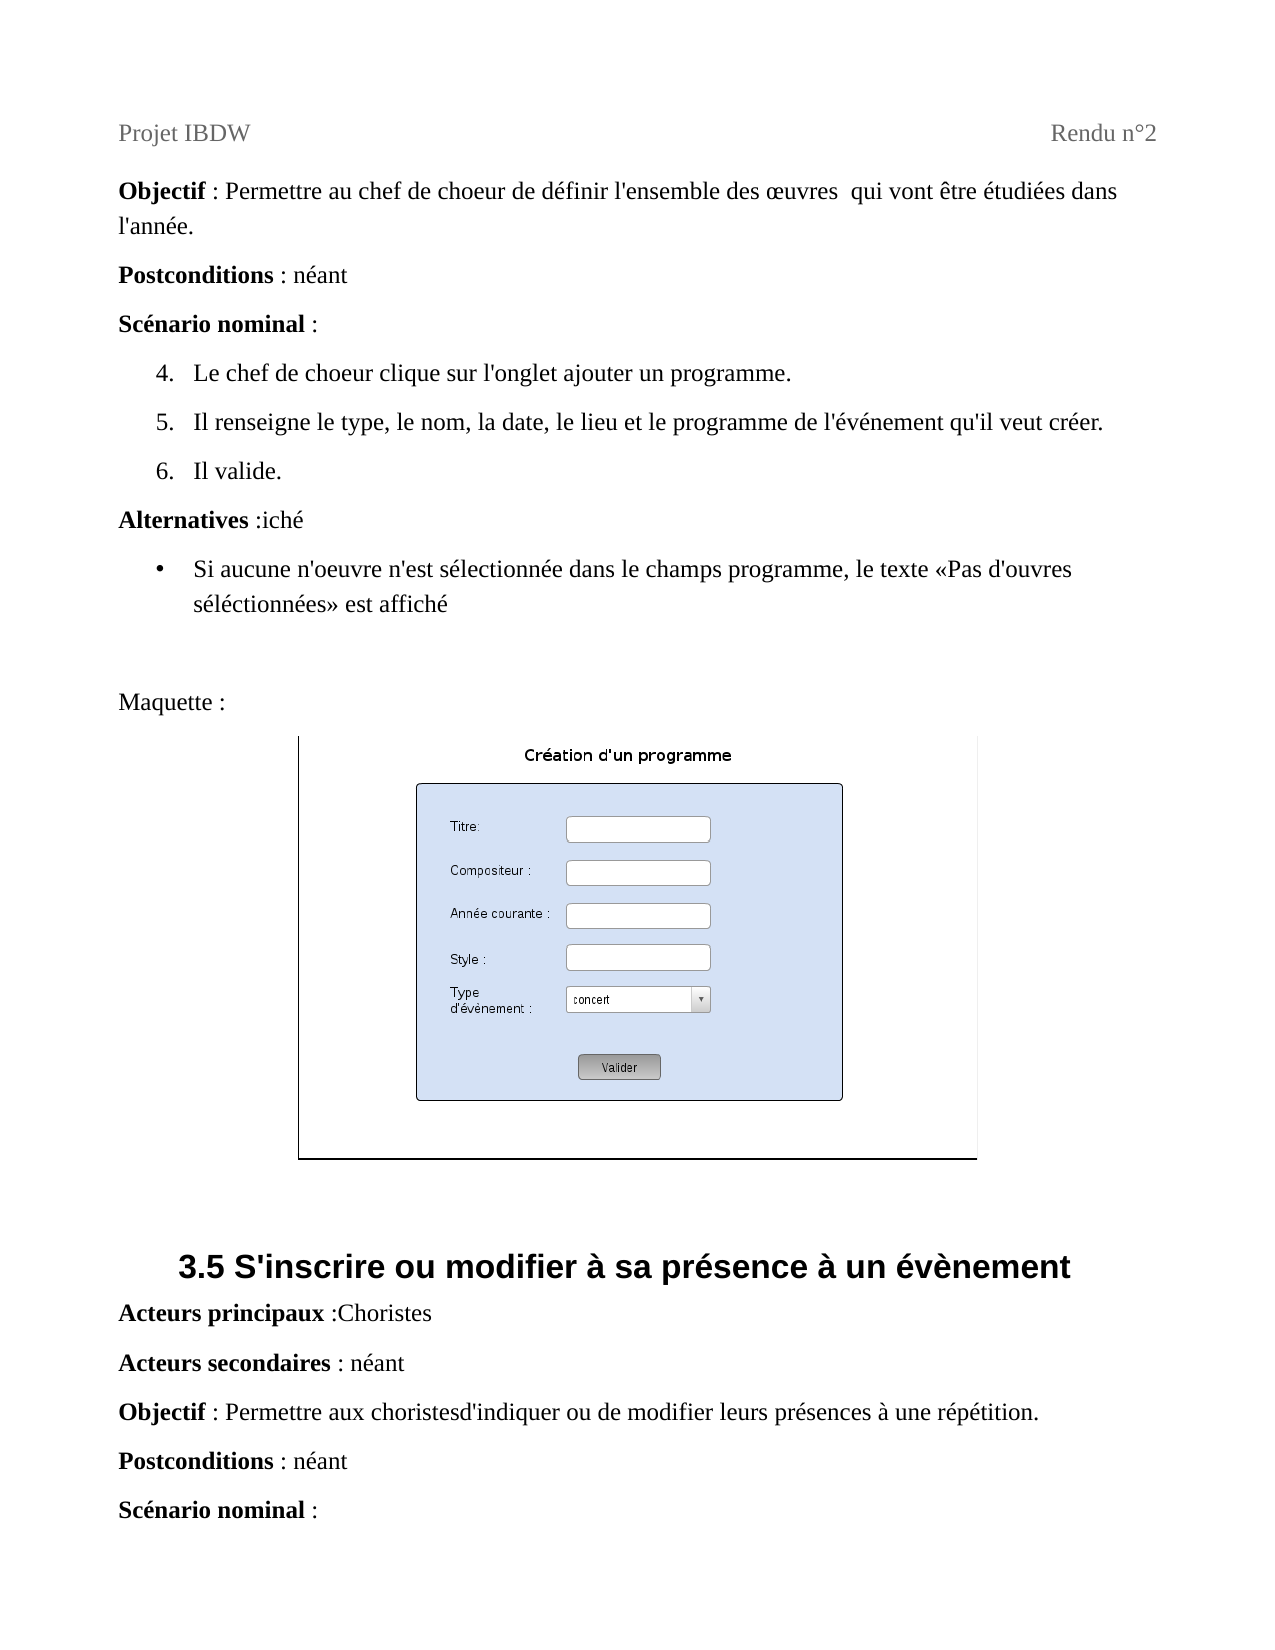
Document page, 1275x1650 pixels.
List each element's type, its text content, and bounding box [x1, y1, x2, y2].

text Objectif : Permettre au chef de choeur de définir l'ensemble des œuvres qui vont être étudiées dans l'année. [118, 176, 1157, 239]
subtitle 3.5 S'inscrire ou modifier à sa présence à un évènement [118, 1247, 1157, 1286]
picture [298, 736, 978, 1160]
text Scénario nominal : [118, 309, 1157, 338]
text Acteurs principaux :Choristes [118, 1298, 1157, 1327]
list Le chef de choeur clique sur l'onglet ajouter un programme. [156, 358, 1157, 387]
text Maquette : [118, 687, 1157, 716]
text Objectif : Permettre aux choristesd'indiquer ou de modifier leurs présences à une répétition. [118, 1397, 1157, 1425]
text Postconditions : néant [118, 1446, 1157, 1474]
text Acteurs secondaires : néant [118, 1348, 1157, 1376]
list Si aucune n'oeuvre n'est sélectionnée dans le champs programme, le texte «Pas d'ouvres séléctionnées» est affiché [156, 554, 1157, 617]
list Il valide. [156, 456, 1157, 485]
list Il renseigne le type, le nom, la date, le lieu et le programme de l'événement qu'il veut créer. [156, 407, 1157, 436]
text Scénario nominal : [118, 1495, 1157, 1523]
text Postconditions : néant [118, 260, 1157, 289]
text Alternatives :iché [118, 505, 1157, 534]
